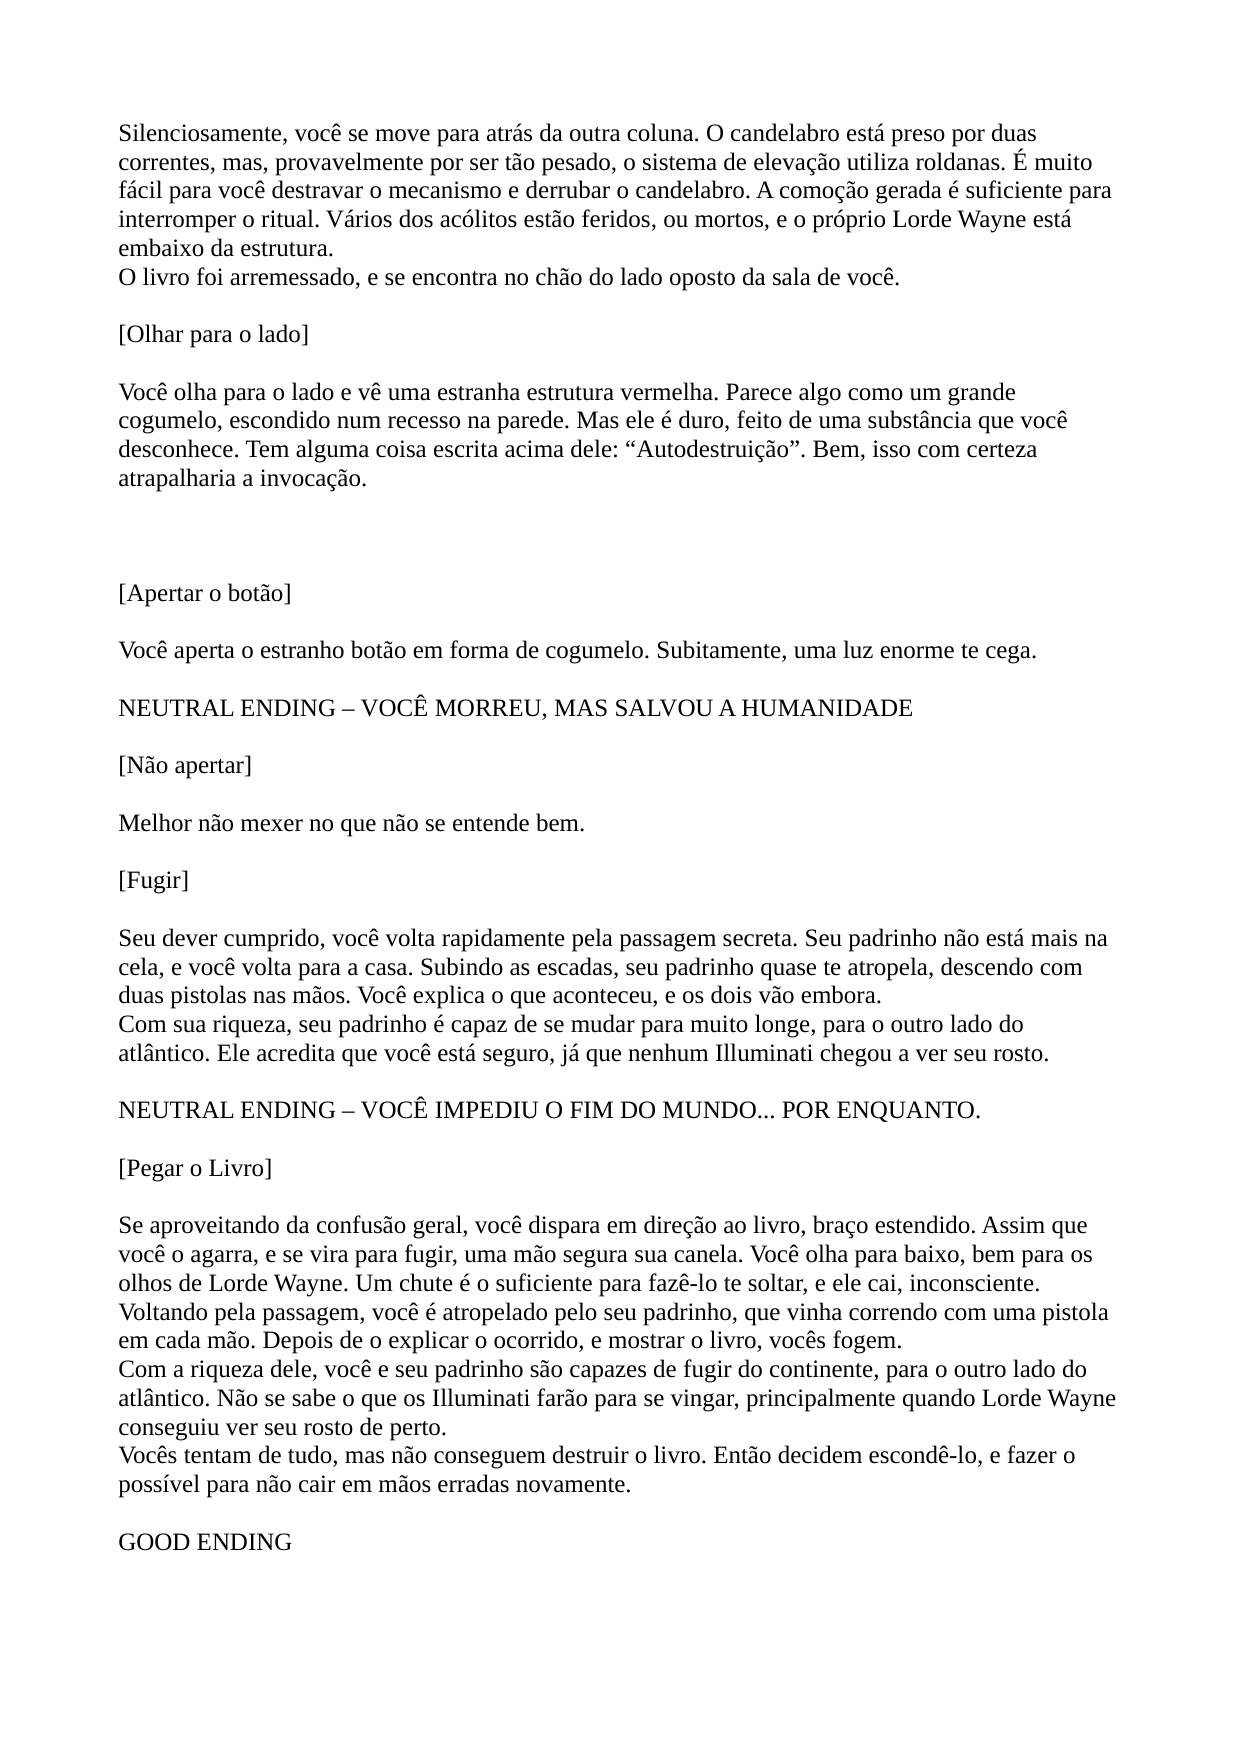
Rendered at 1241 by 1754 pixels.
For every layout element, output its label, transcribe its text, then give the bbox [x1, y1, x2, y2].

text [Fugir] [118, 866, 1122, 894]
text Voltando pela passagem, você é atropelado pelo seu padrinho, que vinha correndo com uma pistola em cada mão. Depois de o explicar o ocorrido, e mostrar o livro, vocês fogem. [118, 1297, 1122, 1354]
text Você aperta o estranho botão em forma de cogumelo. Subitamente, uma luz enorme te cega. [118, 636, 1122, 664]
text Silenciosamente, você se move para atrás da outra coluna. O candelabro está preso por duas correntes, mas, provavelmente por ser tão pesado, o sistema de elevação utiliza roldanas. É muito fácil para você destravar o mecanismo e derrubar o candelabro. A comoção gerada é suficiente para interromper o ritual. Vários dos acólitos estão feridos, ou mortos, e o próprio Lorde Wayne está embaixo da estrutura. [118, 118, 1122, 262]
text Melhor não mexer no que não se entende bem. [118, 808, 1122, 837]
text [Não apertar] [118, 751, 1122, 779]
text Você olha para o lado e vê uma estranha estrutura vermelha. Parece algo como um grande cogumelo, escondido num recesso na parede. Mas ele é duro, feito de uma substância que você desconhece. Tem alguma coisa escrita acima dele: “Autodestruição”. Bem, isso com certeza atrapalharia a invocação. [118, 377, 1122, 492]
text Com sua riqueza, seu padrinho é capaz de se mudar para muito longe, para o outro lado do atlântico. Ele acredita que você está seguro, já que nenhum Illuminati chegou a ver seu rosto. [118, 1009, 1122, 1067]
text Seu dever cumprido, você volta rapidamente pela passagem secreta. Seu padrinho não está mais na cela, e você volta para a casa. Subindo as escadas, seu padrinho quase te atropela, descendo com duas pistolas nas mãos. Você explica o que aconteceu, e os dois vão embora. [118, 923, 1122, 1009]
text Com a riqueza dele, você e seu padrinho são capazes de fugir do continente, para o outro lado do atlântico. Não se sabe o que os Illuminati farão para se vingar, principalmente quando Lorde Wayne conseguiu ver seu rosto de perto. [118, 1354, 1122, 1441]
text Vocês tentam de tudo, mas não conseguem destruir o livro. Então decidem escondê-lo, e fazer o possível para não cair em mãos erradas novamente. [118, 1441, 1122, 1498]
text NEUTRAL ENDING – VOCÊ IMPEDIU O FIM DO MUNDO... POR ENQUANTO. [118, 1096, 1122, 1124]
text O livro foi arremessado, e se encontra no chão do lado oposto da sala de você. [118, 262, 1122, 291]
text GOOD ENDING [118, 1527, 1122, 1556]
text NEUTRAL ENDING – VOCÊ MORREU, MAS SALVOU A HUMANIDADE [118, 693, 1122, 722]
text Se aproveitando da confusão geral, você dispara em direção ao livro, braço estendido. Assim que você o agarra, e se vira para fugir, uma mão segura sua canela. Você olha para baixo, bem para os olhos de Lorde Wayne. Um chute é o suficiente para fazê-lo te soltar, e ele cai, inconsciente. [118, 1211, 1122, 1297]
text [Pegar o Livro] [118, 1153, 1122, 1182]
text [Olhar para o lado] [118, 319, 1122, 348]
text [Apertar o botão] [118, 578, 1122, 607]
